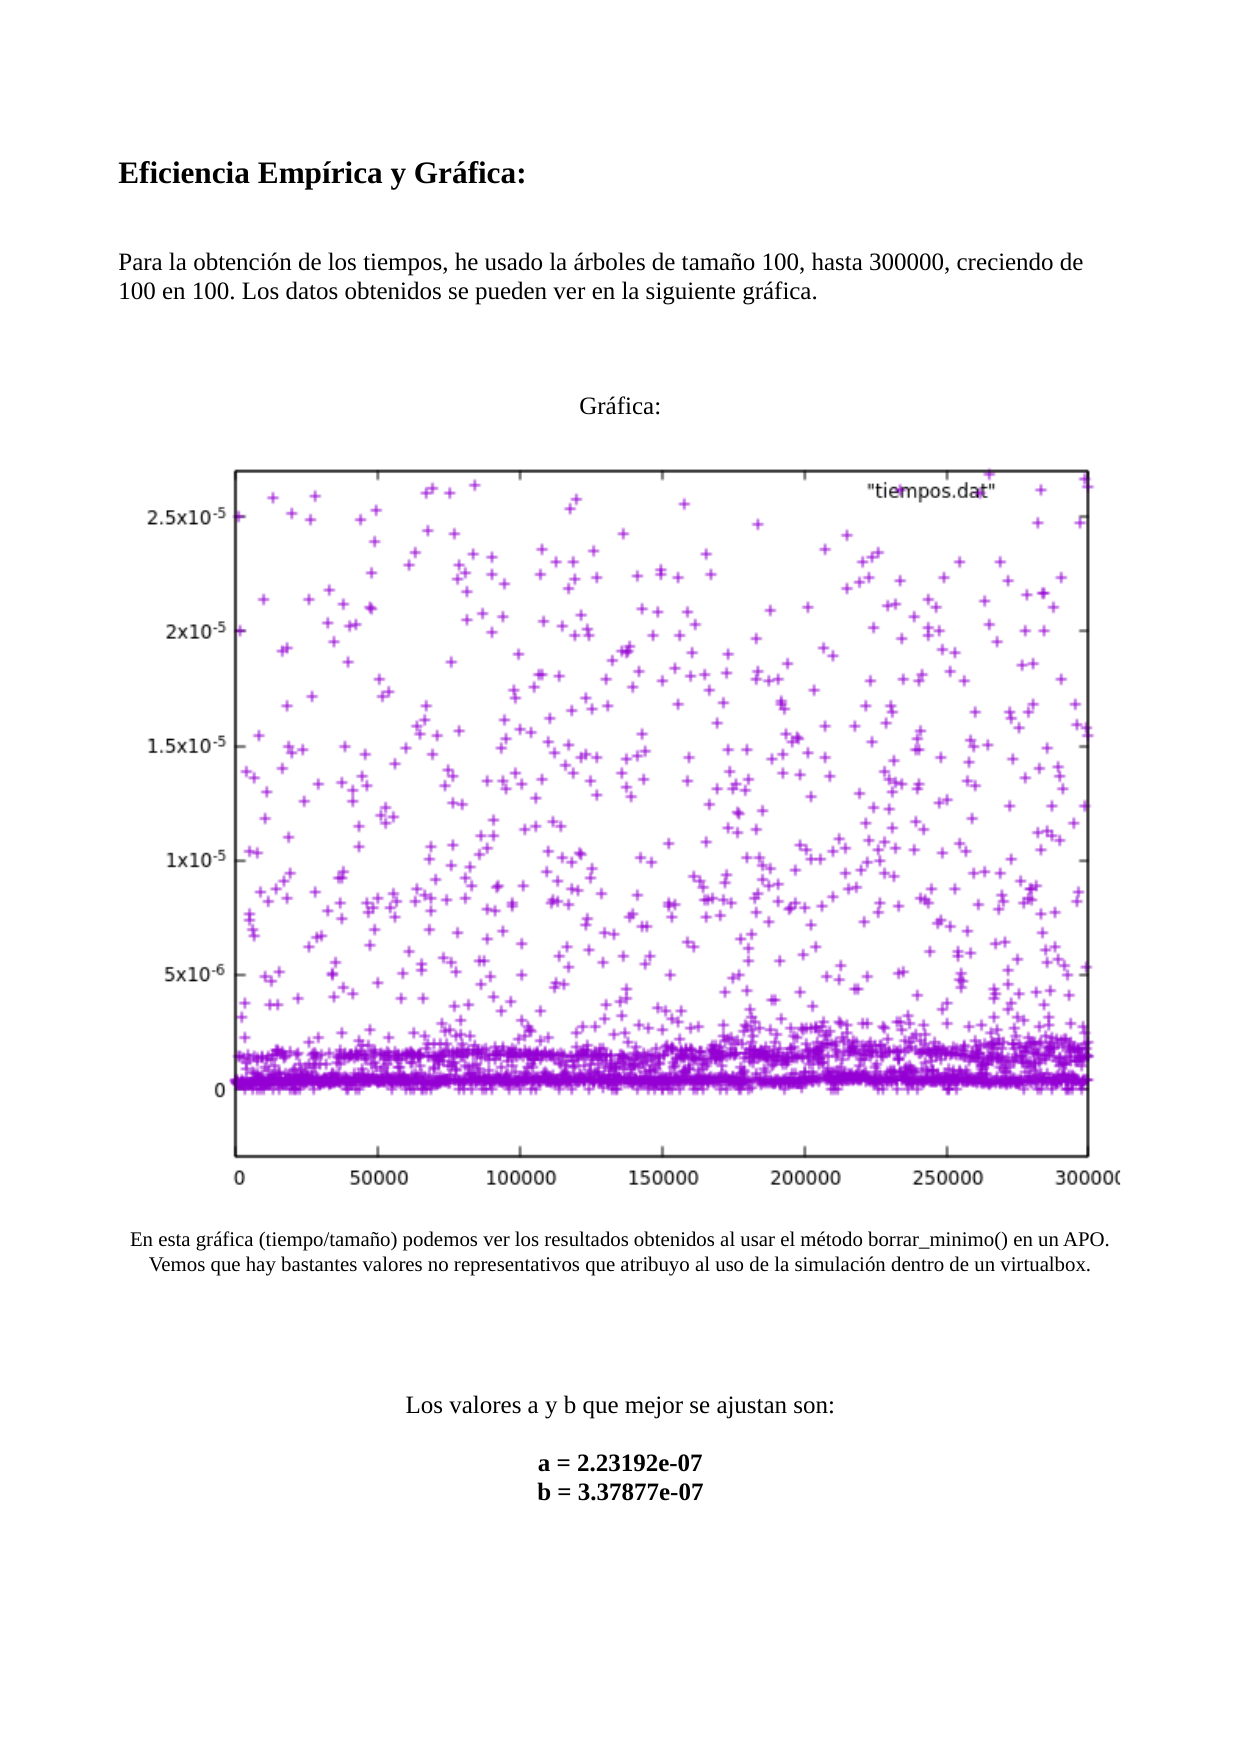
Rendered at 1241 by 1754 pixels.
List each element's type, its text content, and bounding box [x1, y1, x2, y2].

text Gráfica: [118, 391, 1122, 420]
text a = 2.23192e-07 [118, 1448, 1122, 1477]
picture [120, 448, 1121, 1199]
text Eficiencia Empírica y Gráfica: [118, 154, 1122, 190]
text Vemos que hay bastantes valores no representativos que atribuyo al uso de la simulación dentro de un virtualbox. [118, 1251, 1122, 1276]
text b = 3.37877e-07 [118, 1477, 1122, 1506]
text En esta gráfica (tiempo/tamaño) podemos ver los resultados obtenidos al usar el método borrar_minimo() en un APO. [118, 1227, 1122, 1251]
text Para la obtención de los tiempos, he usado la árboles de tamaño 100, hasta 300000, creciendo de 100 en 100. Los datos obtenidos se pueden ver en la siguiente gráfica. [118, 247, 1122, 305]
text Los valores a y b que mejor se ajustan son: [118, 1391, 1122, 1419]
